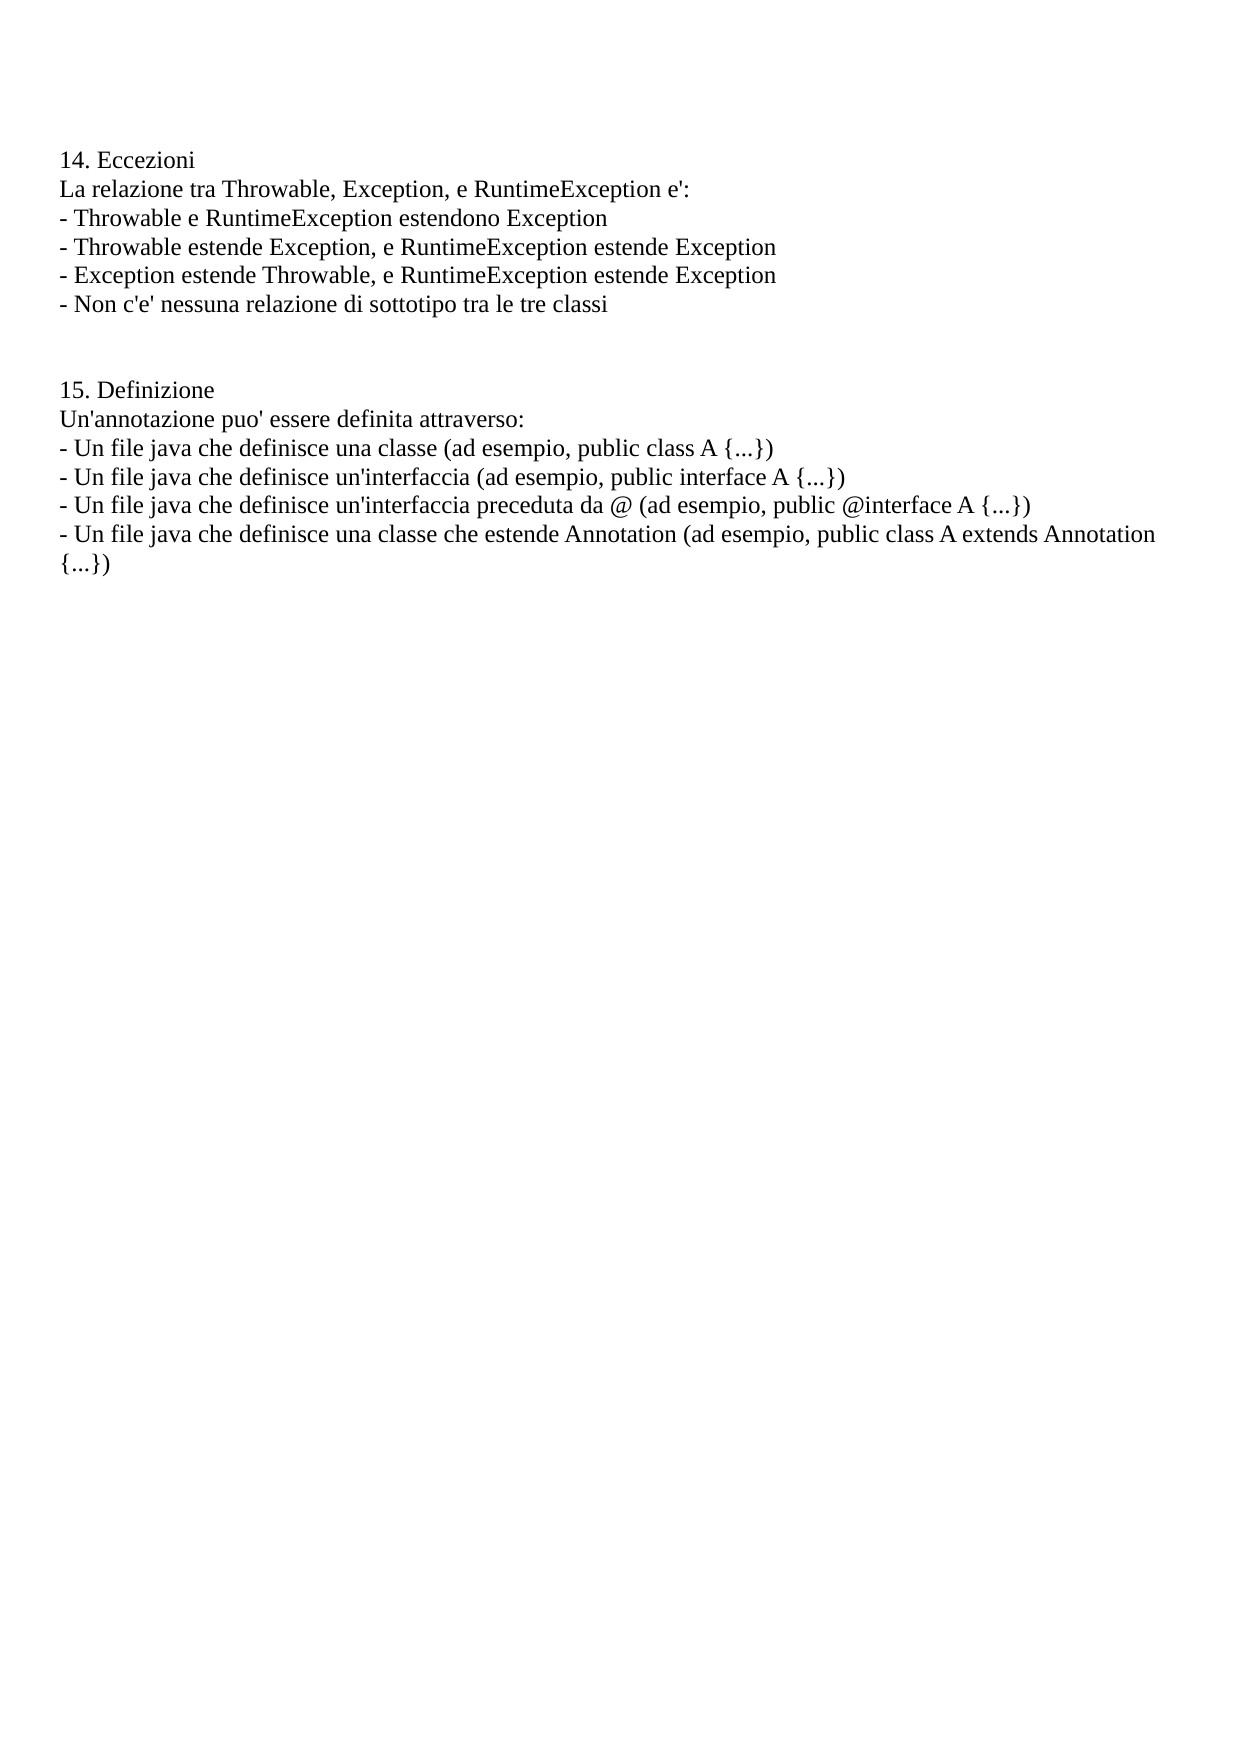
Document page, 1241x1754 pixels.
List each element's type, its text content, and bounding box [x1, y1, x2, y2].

text 15. Definizione [59, 375, 1181, 404]
text - Throwable e RuntimeException estendono Exception [59, 203, 1181, 232]
text La relazione tra Throwable, Exception, e RuntimeException e': [59, 174, 1181, 203]
text - Non c'e' nessuna relazione di sottotipo tra le tre classi [59, 289, 1181, 318]
text - Exception estende Throwable, e RuntimeException estende Exception [59, 260, 1181, 289]
text - Un file java che definisce una classe che estende Annotation (ad esempio, public class A extends Annotation {...}) [59, 519, 1181, 577]
text Un'annotazione puo' essere definita attraverso: [59, 404, 1181, 433]
text - Throwable estende Exception, e RuntimeException estende Exception [59, 232, 1181, 260]
text - Un file java che definisce un'interfaccia (ad esempio, public interface A {...}) [59, 462, 1181, 490]
text - Un file java che definisce un'interfaccia preceduta da @ (ad esempio, public @interface A {...}) [59, 490, 1181, 519]
text - Un file java che definisce una classe (ad esempio, public class A {...}) [59, 433, 1181, 462]
text 14. Eccezioni [59, 145, 1181, 174]
